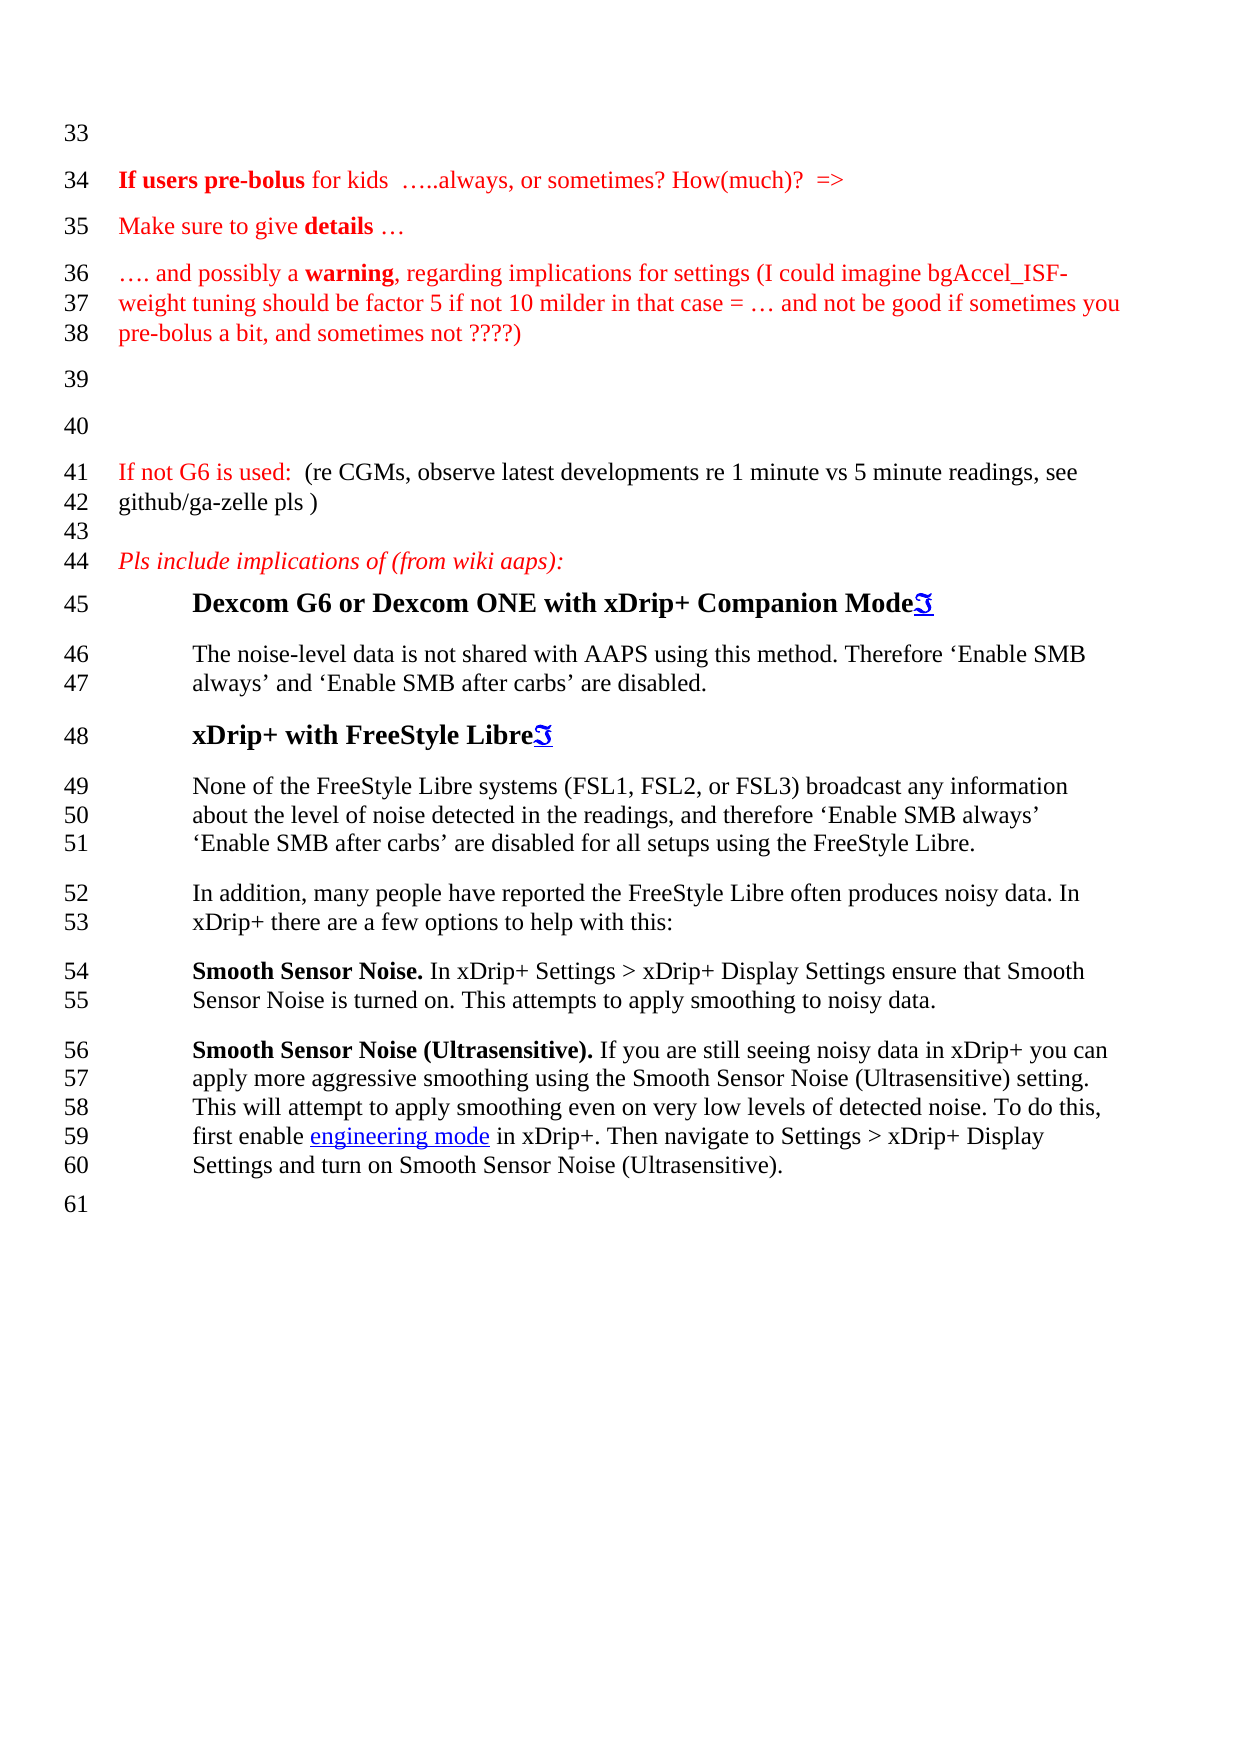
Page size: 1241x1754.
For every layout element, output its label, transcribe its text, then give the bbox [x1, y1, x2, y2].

list …. and possibly a warning, regarding implications for settings (I could imagine bgAccel_ISF-weight tuning should be factor 5 if not 10 milder in that case = … and not be good if sometimes you pre-bolus a bit, and sometimes not ????) [118, 258, 1122, 346]
text Smooth Sensor Noise. In xDrip+ Settings > xDrip+ Display Settings ensure that Smooth Sensor Noise is turned on. This attempts to apply smoothing to noisy data. [192, 956, 1122, 1014]
text Dexcom G6 or Dexcom ONE with xDrip+ Companion Mode [192, 586, 1122, 618]
text The noise-level data is not shared with AAPS using this method. Therefore ‘Enable SMB always’ and ‘Enable SMB after carbs’ are disabled. [192, 639, 1122, 697]
text Pls include implications of (from wiki aaps): [118, 546, 1122, 575]
text Smooth Sensor Noise (Ultrasensitive). If you are still seeing noisy data in xDrip+ you can apply more aggressive smoothing using the Smooth Sensor Noise (Ultrasensitive) setting. This will attempt to apply smoothing even on very low levels of detected noise. To do this, first enable engineering mode in xDrip+. Then navigate to Settings > xDrip+ Display Settings and turn on Smooth Sensor Noise (Ultrasensitive). [192, 1035, 1122, 1178]
text If not G6 is used: (re CGMs, observe latest developments re 1 minute vs 5 minute readings, see github/ga-zelle pls ) [118, 457, 1122, 516]
text In addition, many people have reported the FreeStyle Libre often produces noisy data. In xDrip+ there are a few options to help with this: [192, 878, 1122, 936]
list Make sure to give details … [118, 211, 1122, 240]
text xDrip+ with FreeStyle Libre [192, 718, 1122, 750]
text None of the FreeStyle Libre systems (FSL1, FSL2, or FSL3) broadcast any information about the level of noise detected in the readings, and therefore ‘Enable SMB always’ and ‘Enable SMB after carbs’ are disabled for all setups using the FreeStyle Libre. [192, 771, 1122, 857]
list If users pre-bolus for kids …..always, or sometimes? How(much)? => [118, 165, 1122, 193]
